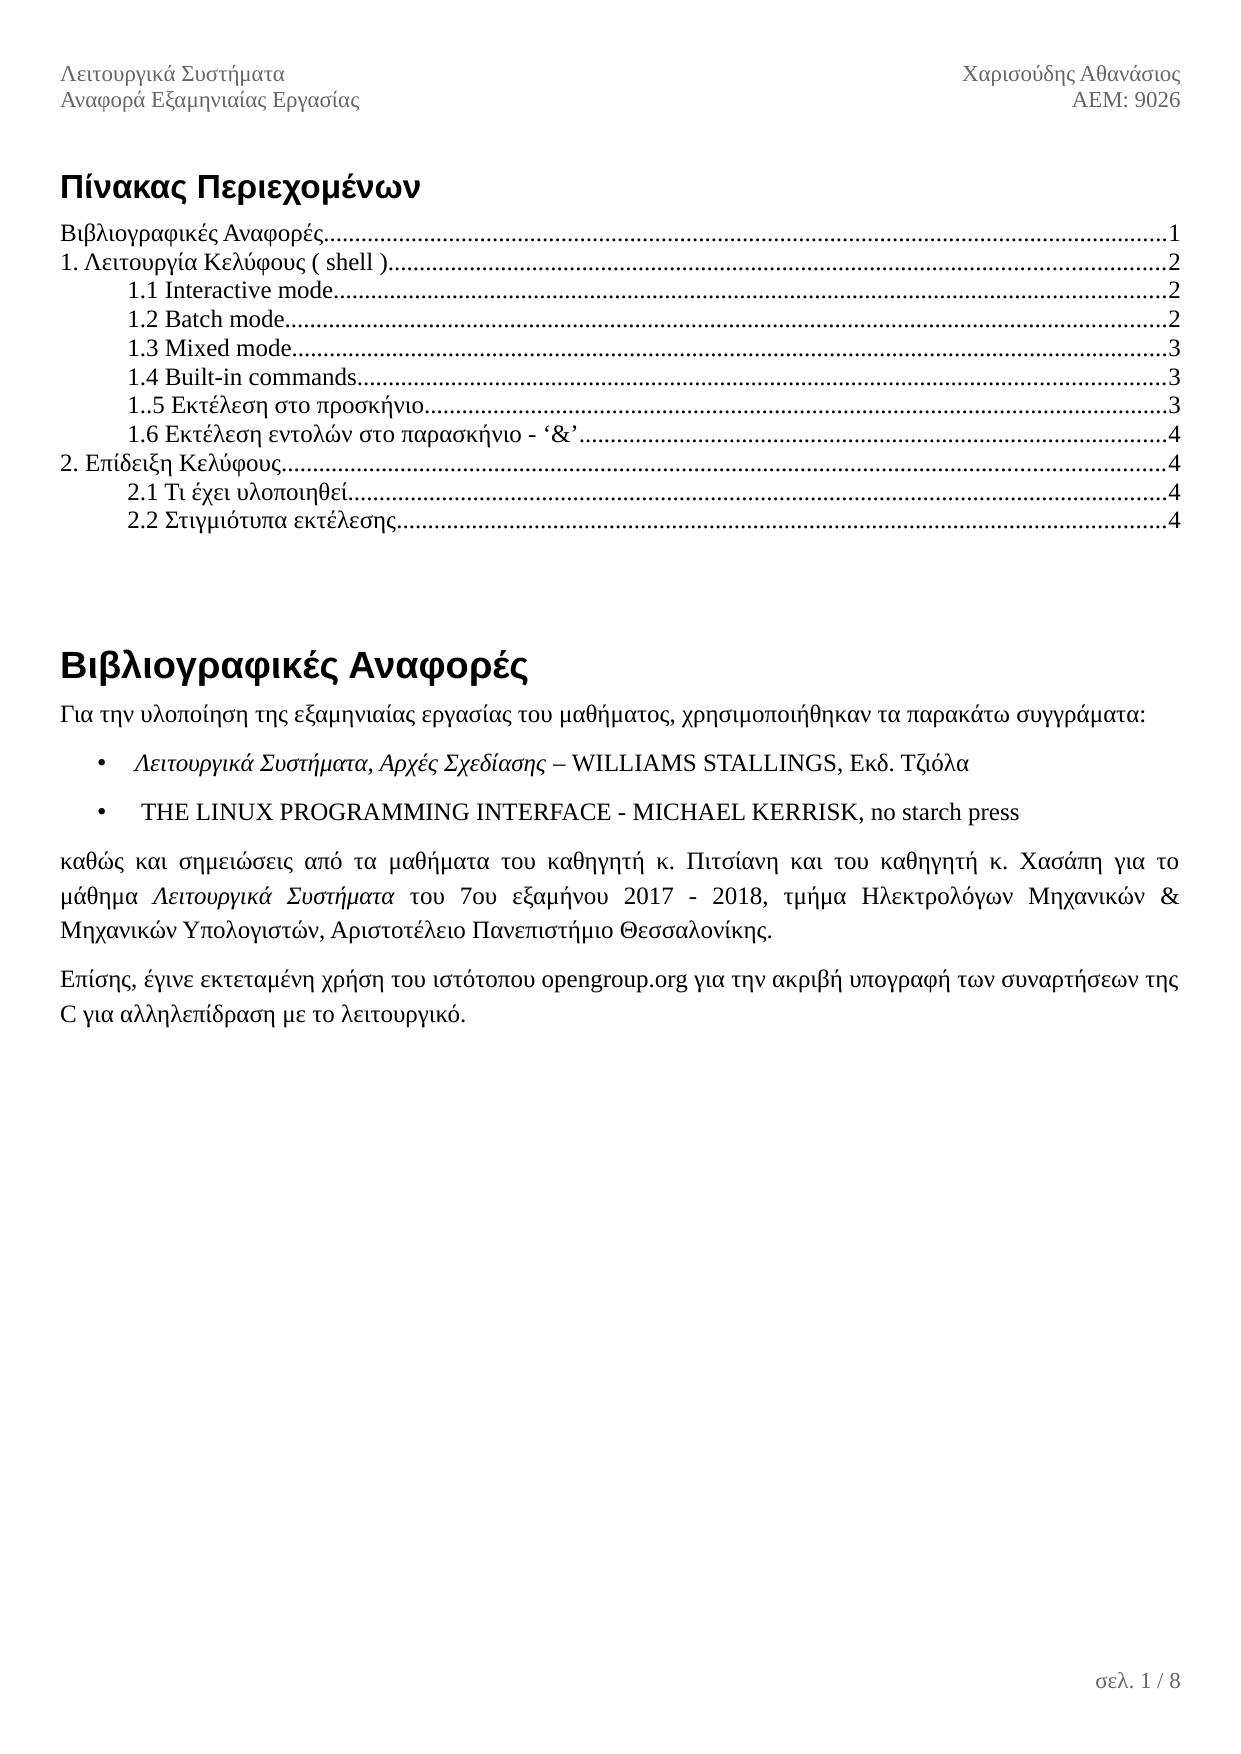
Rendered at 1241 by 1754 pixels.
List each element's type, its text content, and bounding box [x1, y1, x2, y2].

text 1. Λειτουργία Κελύφους ( shell ) 2 [60, 247, 1181, 276]
text 1.4 Built-in commands 3 [89, 362, 1181, 391]
text 1.6 Εκτέλεση εντολών στο παρασκήνιο - ‘&’ 4 [89, 419, 1181, 448]
text 1..5 Εκτέλεση στο προσκήνιο 3 [89, 391, 1181, 419]
text 1.2 Batch mode 2 [89, 304, 1181, 333]
list THE LINUX PROGRAMMING INTERFACE - MICHAEL KERRISK, no starch press [97, 797, 1181, 826]
text Για την υλοποίηση της εξαμηνιαίας εργασίας του μαθήματος, χρησιμοποιήθηκαν τα παρακάτω συγγράματα: [60, 699, 1181, 728]
text 1.3 Mixed mode 3 [89, 333, 1181, 362]
subtitle Βιβλιογραφικές Αναφορές [60, 643, 1181, 687]
text καθώς και σημειώσεις από τα μαθήματα του καθηγητή κ. Πιτσίανη και του καθηγητή κ. Χασάπη για το μάθημα Λειτουργικά Συστήματα του 7ου εξαμήνου 2017 - 2018, τμήμα Ηλεκτρολόγων Μηχανικών & Μηχανικών Υπολογιστών, Αριστοτέλειο Πανεπιστήμιο Θεσσαλονίκης. [60, 846, 1181, 944]
text 1.1 Interactive mode 2 [89, 276, 1181, 304]
subtitle Πίνακας Περιεχομένων [60, 167, 1181, 206]
text 2.2 Στιγμιότυπα εκτέλεσης 4 [89, 506, 1181, 534]
text Βιβλιογραφικές Αναφορές 1 [60, 218, 1181, 247]
text 2.1 Τι έχει υλοποιηθεί 4 [89, 477, 1181, 506]
text 2. Επίδειξη Κελύφους 4 [60, 448, 1181, 477]
text Επίσης, έγινε εκτεταμένη χρήση του ιστότοπου opengroup.org για την ακριβή υπογραφή των συναρτήσεων της C για αλληλεπίδραση με το λειτουργικό. [60, 964, 1181, 1027]
list Λειτουργικά Συστήματα, Αρχές Σχεδίασης – WILLIAMS STALLINGS, Εκδ. Τζιόλα [97, 748, 1181, 777]
